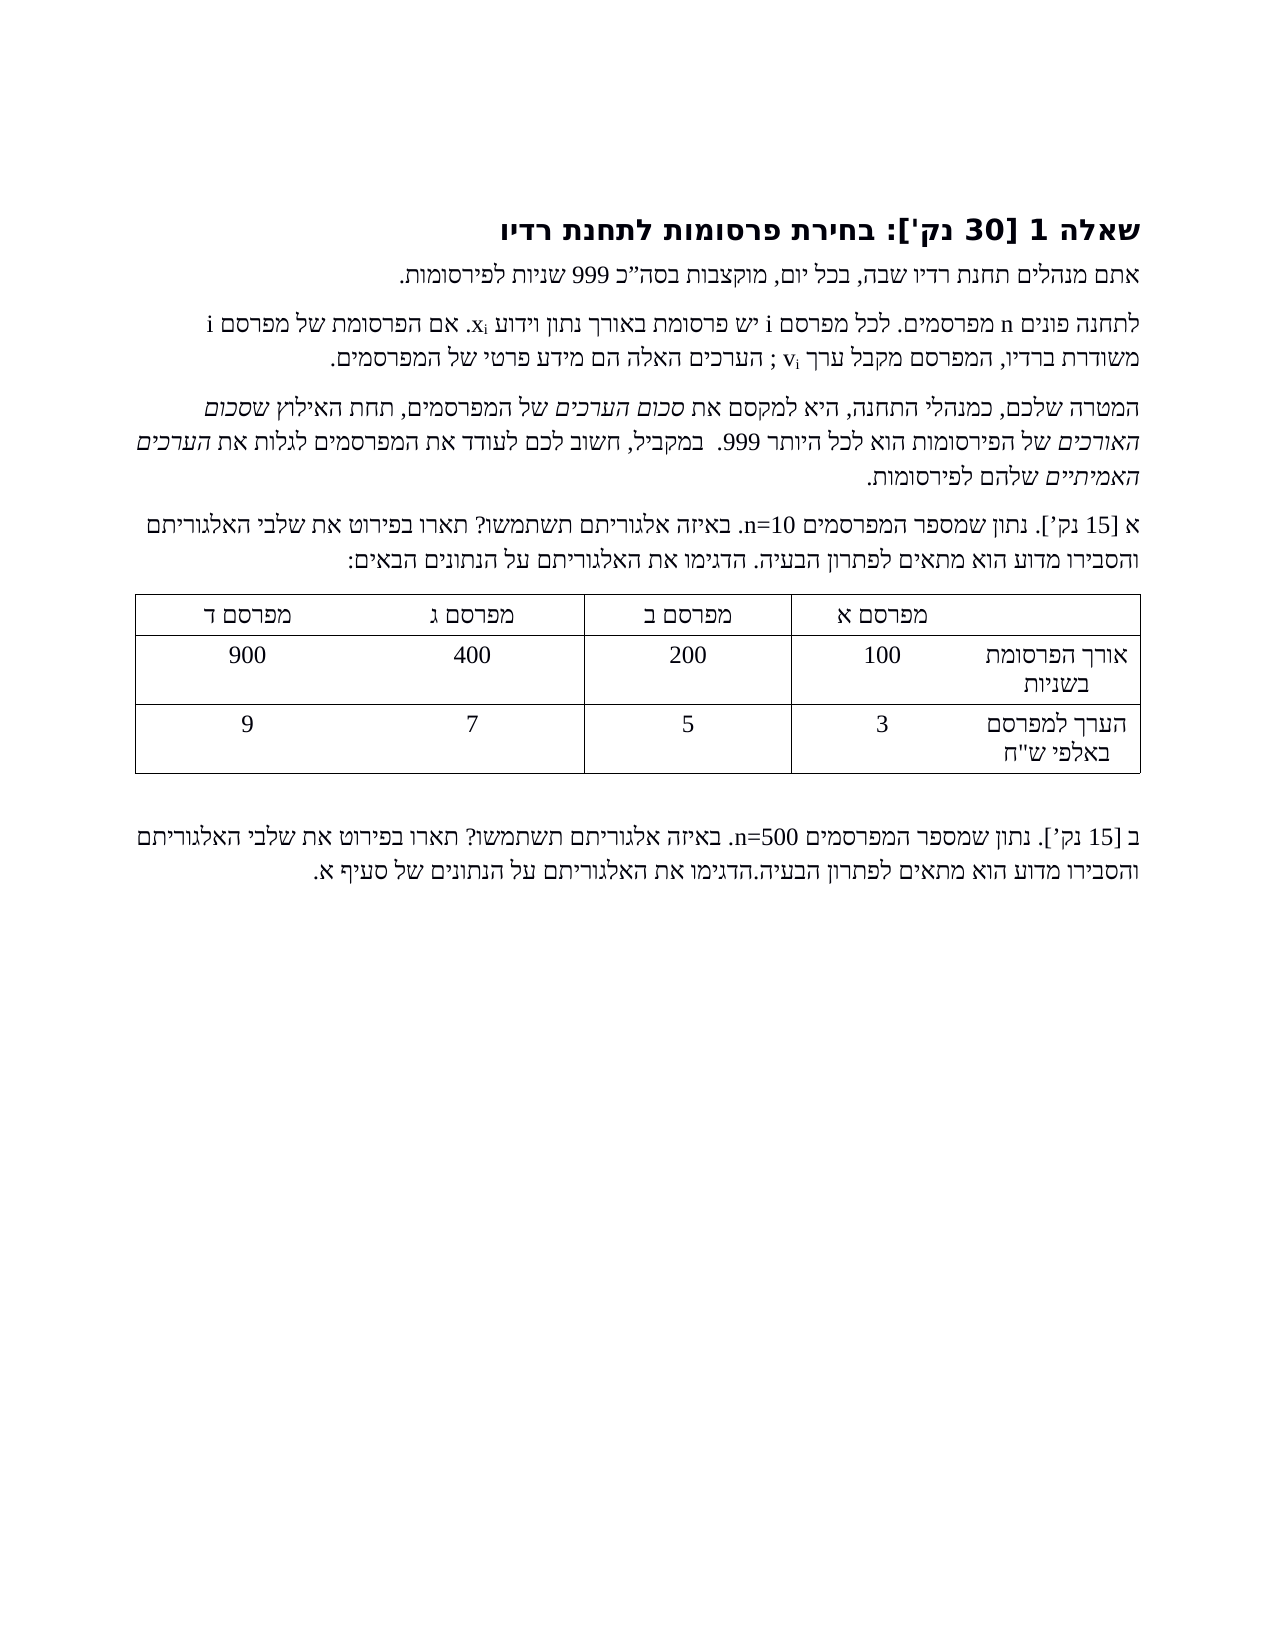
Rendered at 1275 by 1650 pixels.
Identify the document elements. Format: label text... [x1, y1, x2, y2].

table_header מפרסם ד [136, 595, 360, 634]
table_cell 200 [585, 636, 791, 703]
table_cell אורך הפרסומת בשניות [973, 636, 1140, 703]
subtitle שאלה 1 [30 נק']: בחירת פרסומות לתחנת רדיו [135, 213, 1140, 247]
text המטרה שלכם, כמנהלי התחנה, היא למקסם את סכום הערכים של המפרסמים, תחת האילוץ שסכום האורכים של הפירסומות הוא לכל היותר 999. במקביל, חשוב לכם לעודד את המפרסמים לגלות את הערכים האמיתיים שלהם לפירסומות. [135, 393, 1140, 490]
table_cell 400 [360, 636, 584, 703]
table_cell 5 [585, 705, 791, 773]
table_cell הערך למפרסם באלפי ש"ח [973, 705, 1140, 773]
table_cell 3 [792, 705, 973, 773]
text ב [15 נק’]. נתון שמספר המפרסמים n=500. באיזה אלגוריתם תשתמשו? תארו בפירוט את שלבי האלגוריתם והסבירו מדוע הוא מתאים לפתרון הבעיה.הדגימו את האלגוריתם על הנתונים של סעיף א. [135, 822, 1140, 885]
table_header מפרסם א [792, 595, 973, 634]
table_header מפרסם ב [585, 595, 791, 634]
table_cell 100 [792, 636, 973, 703]
table_cell 9 [136, 705, 360, 773]
text א [15 נק’]. נתון שמספר המפרסמים n=10. באיזה אלגוריתם תשתמשו? תארו בפירוט את שלבי האלגוריתם והסבירו מדוע הוא מתאים לפתרון הבעיה. הדגימו את האלגוריתם על הנתונים הבאים: [135, 511, 1140, 574]
table_cell 900 [136, 636, 360, 703]
text אתם מנהלים תחנת רדיו שבה, בכל יום, מוקצבות בסה”כ 999 שניות לפירסומות. [135, 260, 1140, 289]
table_cell 7 [360, 705, 584, 773]
table_header [973, 595, 1140, 634]
table_header מפרסם ג [360, 595, 584, 634]
text לתחנה פונים n מפרסמים. לכל מפרסם i יש פרסומת באורך נתון וידוע xi. אם הפרסומת של מפרסם i משודרת ברדיו, המפרסם מקבל ערך vi ; הערכים האלה הם מידע פרטי של המפרסמים. [135, 309, 1140, 372]
